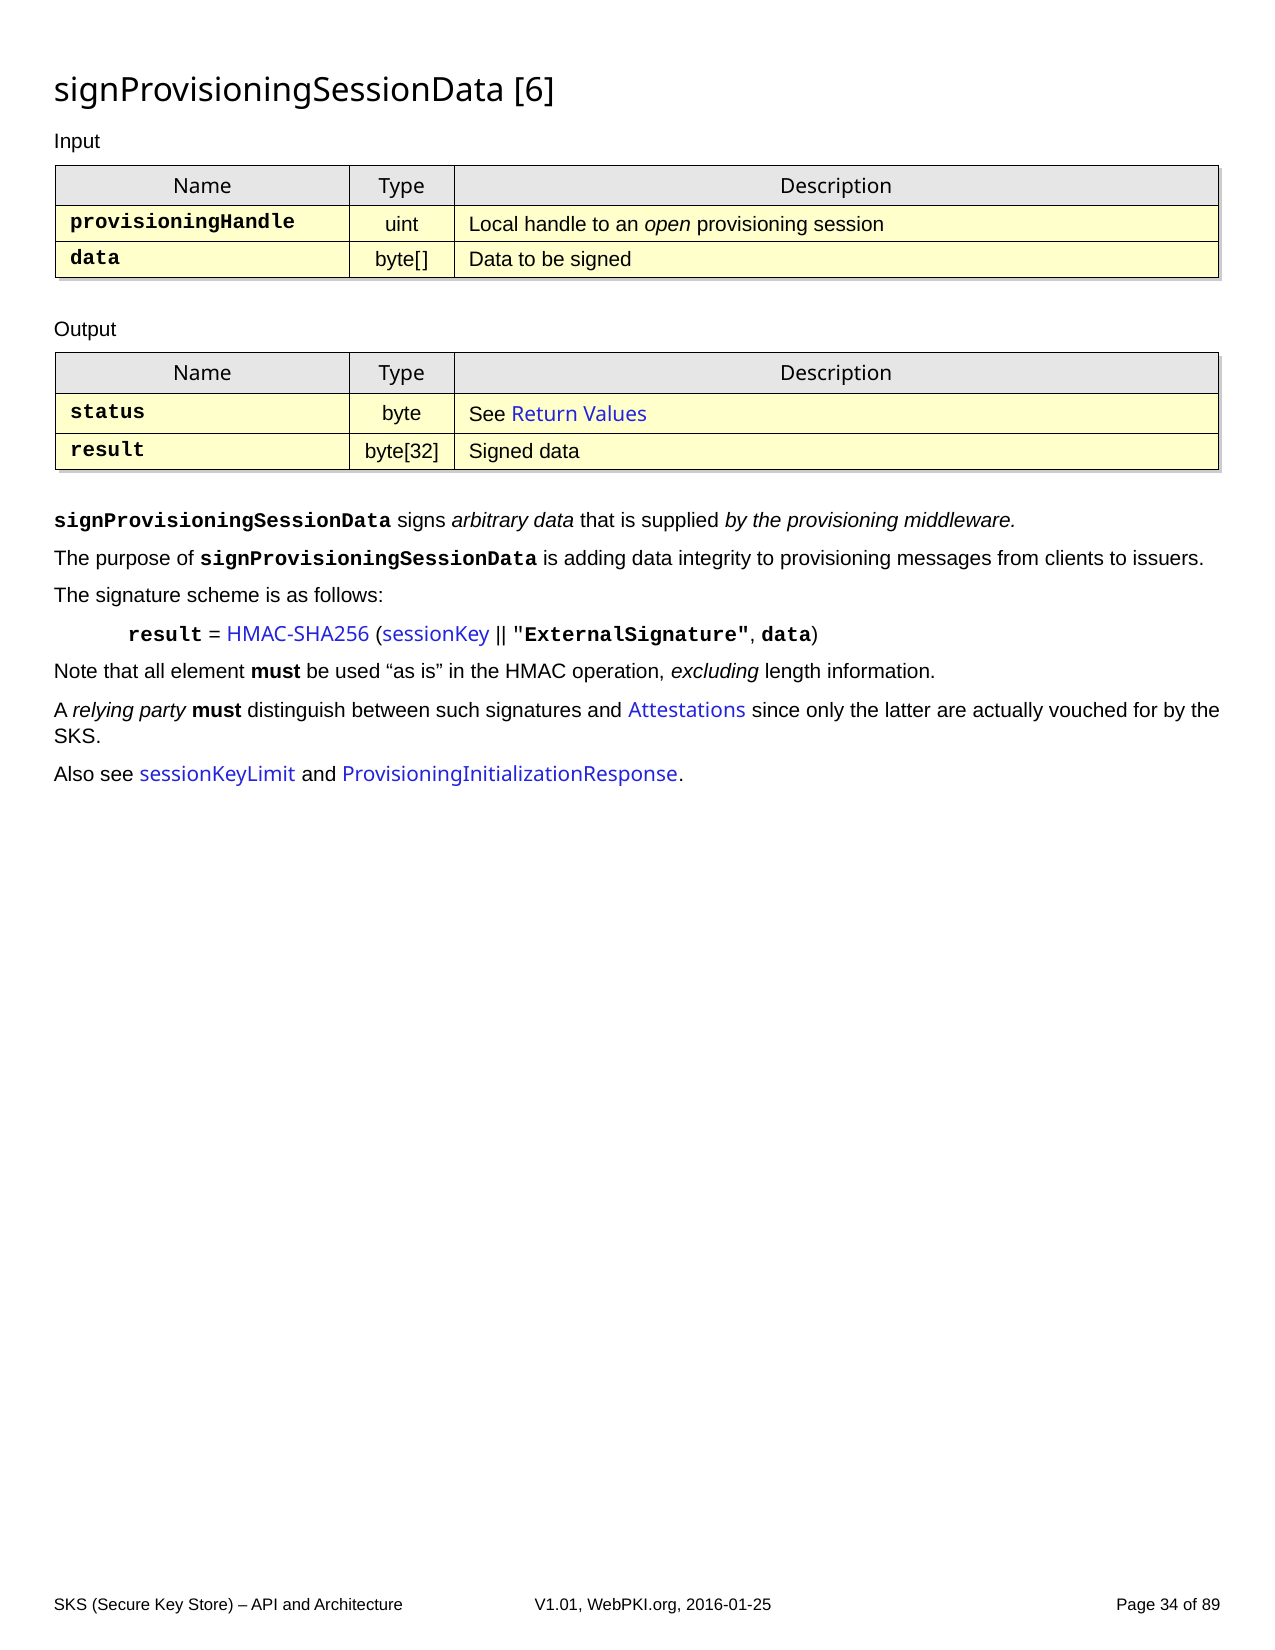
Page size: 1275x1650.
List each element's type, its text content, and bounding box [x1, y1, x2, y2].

text The signature scheme is as follows: [54, 583, 1221, 607]
table_cell byte[ ] [350, 242, 454, 277]
text A relying party must distinguish between such signatures and Attestations since only the latter are actually vouched for by the SKS. [54, 695, 1221, 747]
table_header Type [350, 166, 454, 205]
text result = HMAC-SHA256 (sessionKey || "ExternalSignature", data) [54, 619, 1221, 648]
table_cell provisioningHandle [56, 206, 349, 241]
table_cell byte [350, 394, 454, 433]
text Note that all element must be used “as is” in the HMAC operation, excluding length information. [54, 659, 1221, 683]
table_header Description [455, 353, 1218, 393]
table_cell Data to be signed [455, 242, 1218, 277]
table_header Name [56, 353, 349, 393]
table_cell data [56, 242, 349, 277]
table_cell See Return Values [455, 394, 1218, 433]
text signProvisioningSessionData signs arbitrary data that is supplied by the provisioning middleware. [54, 508, 1221, 534]
subtitle signProvisioningSessionData [6] [54, 66, 1221, 111]
table_header Type [350, 353, 454, 393]
text Output [54, 317, 1221, 341]
table_cell byte[32] [350, 434, 454, 469]
table_cell uint [350, 206, 454, 241]
table_header Name [56, 166, 349, 205]
table_cell status [56, 394, 349, 433]
table_cell Signed data [455, 434, 1218, 469]
text The purpose of signProvisioningSessionData is adding data integrity to provisioning messages from clients to issuers. [54, 546, 1221, 572]
text Also see sessionKeyLimit and ProvisioningInitializationResponse. [54, 759, 1221, 788]
text Input [54, 129, 1221, 153]
table_cell Local handle to an open provisioning session [455, 206, 1218, 241]
table_cell result [56, 434, 349, 469]
table_header Description [455, 166, 1218, 205]
